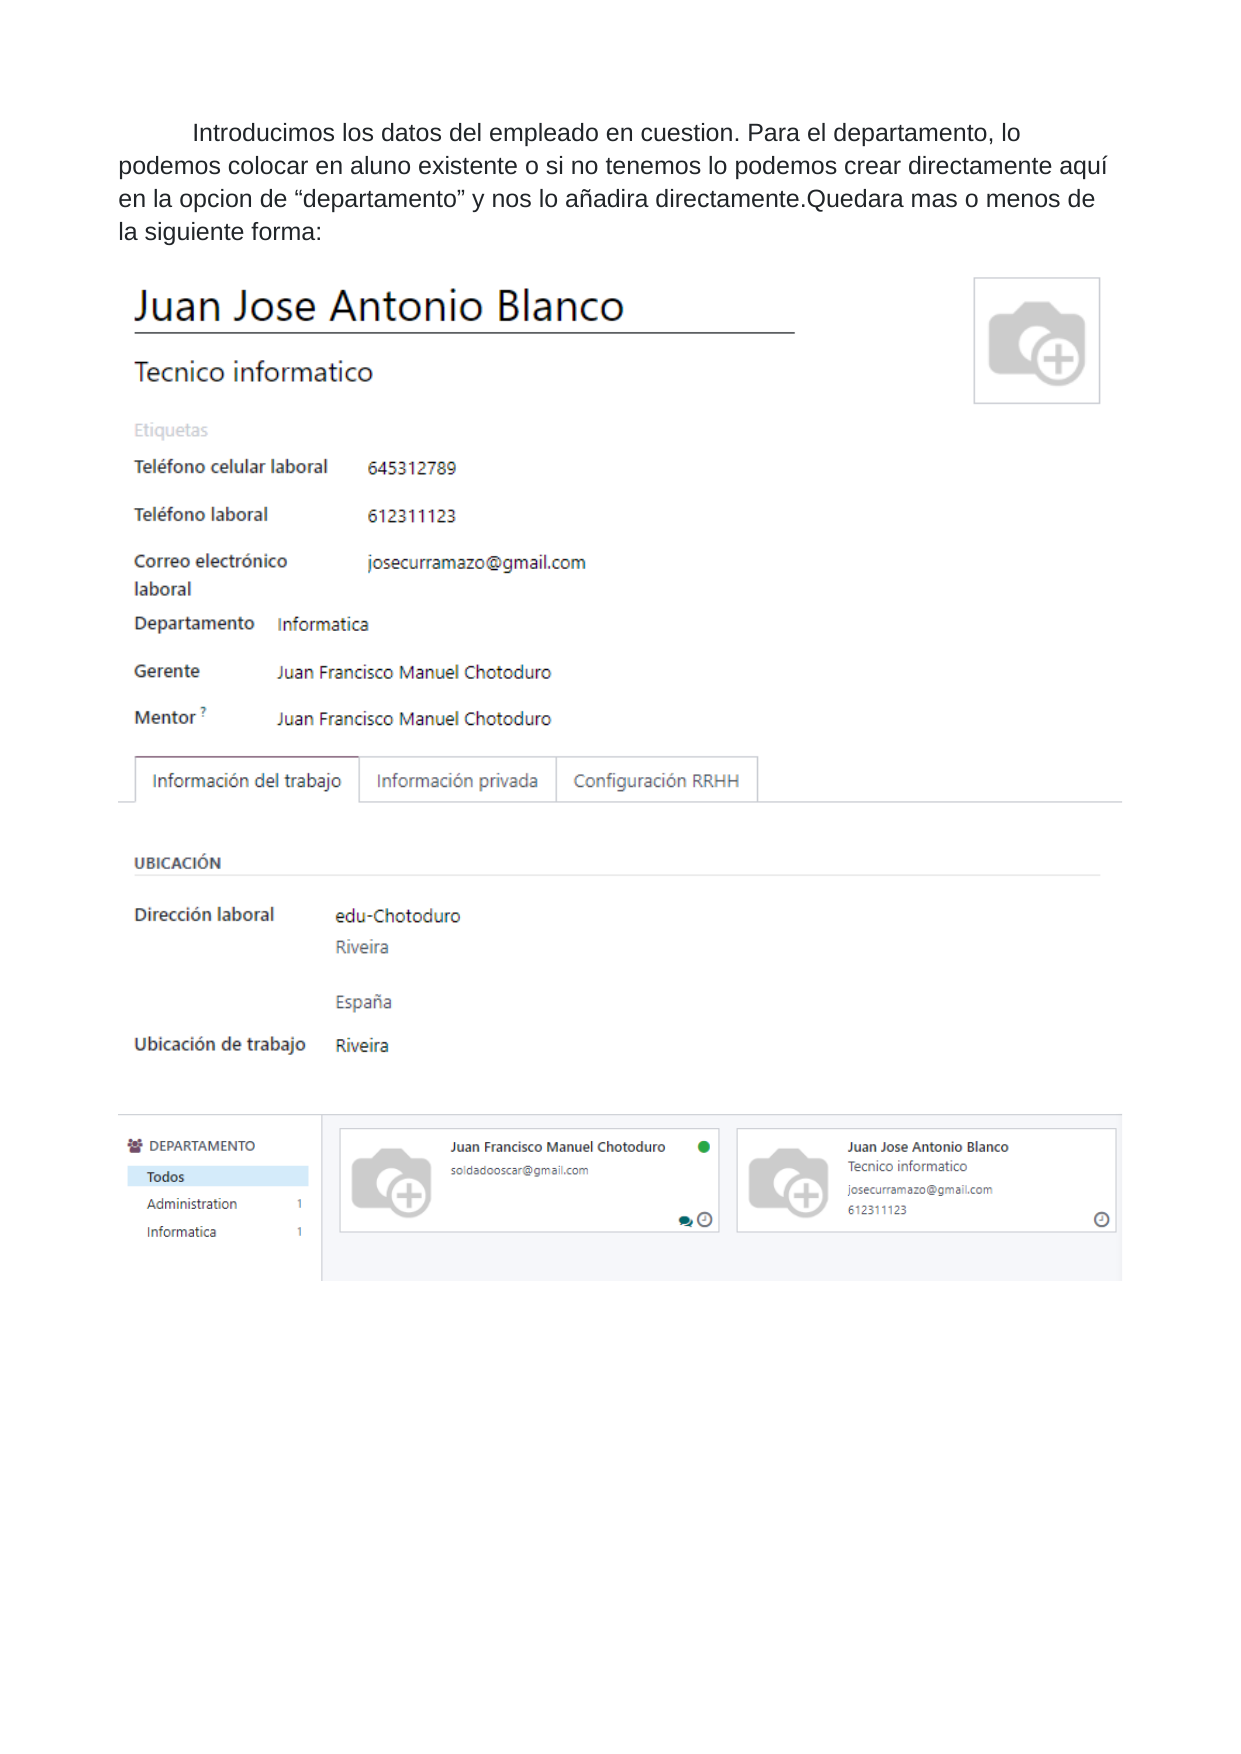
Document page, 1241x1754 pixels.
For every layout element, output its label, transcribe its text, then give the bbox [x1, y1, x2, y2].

text Introducimos los datos del empleado en cuestion. Para el departamento, lo podemos colocar en aluno existente o si no tenemos lo podemos crear directamente aquí en la opcion de “departamento” y nos lo añadira directamente.Quedara mas o menos de la siguiente forma: [118, 118, 1122, 246]
picture [118, 269, 1123, 1062]
picture [118, 1113, 1123, 1281]
